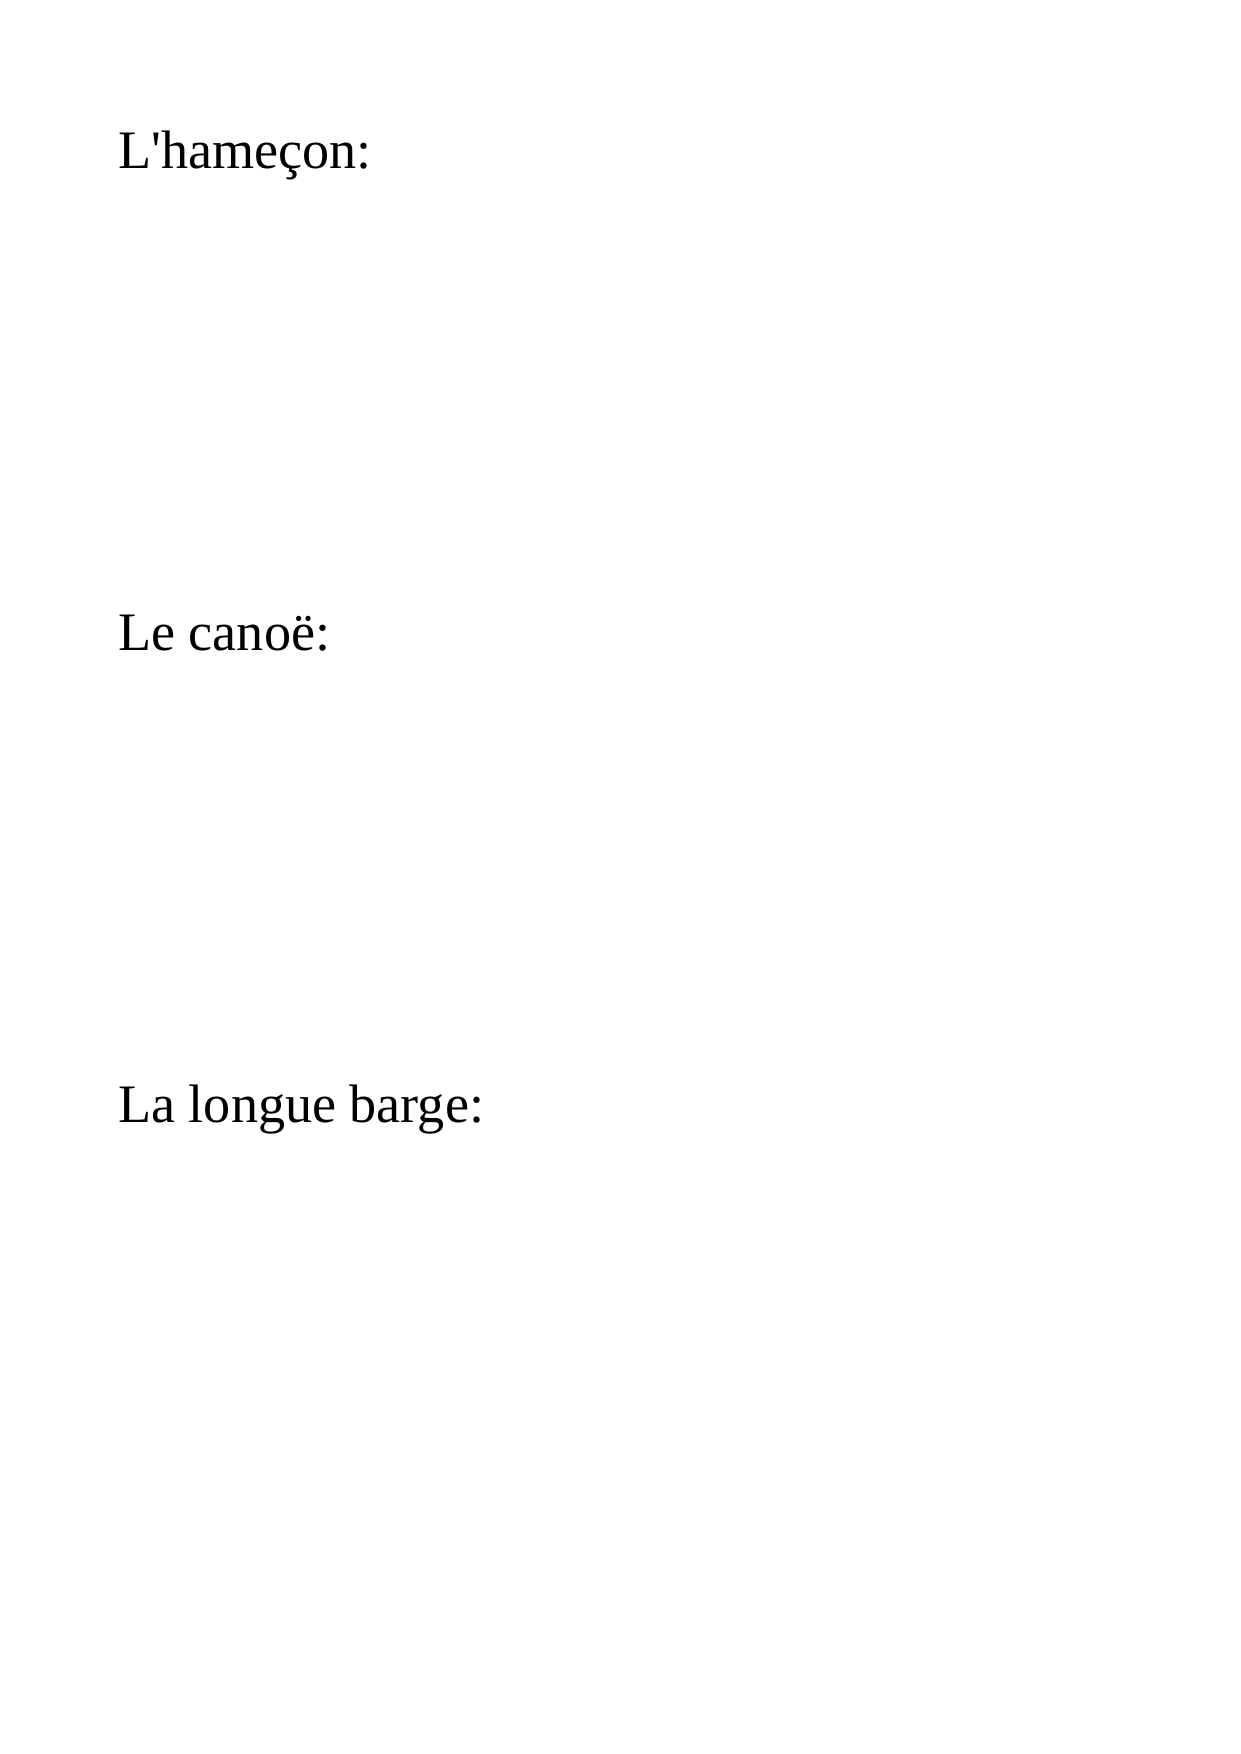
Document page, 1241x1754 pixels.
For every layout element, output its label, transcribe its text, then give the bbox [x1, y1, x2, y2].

text La longue barge: [118, 1072, 1122, 1135]
text L'hameçon: [118, 118, 1122, 180]
text Le canoë: [118, 599, 1122, 662]
